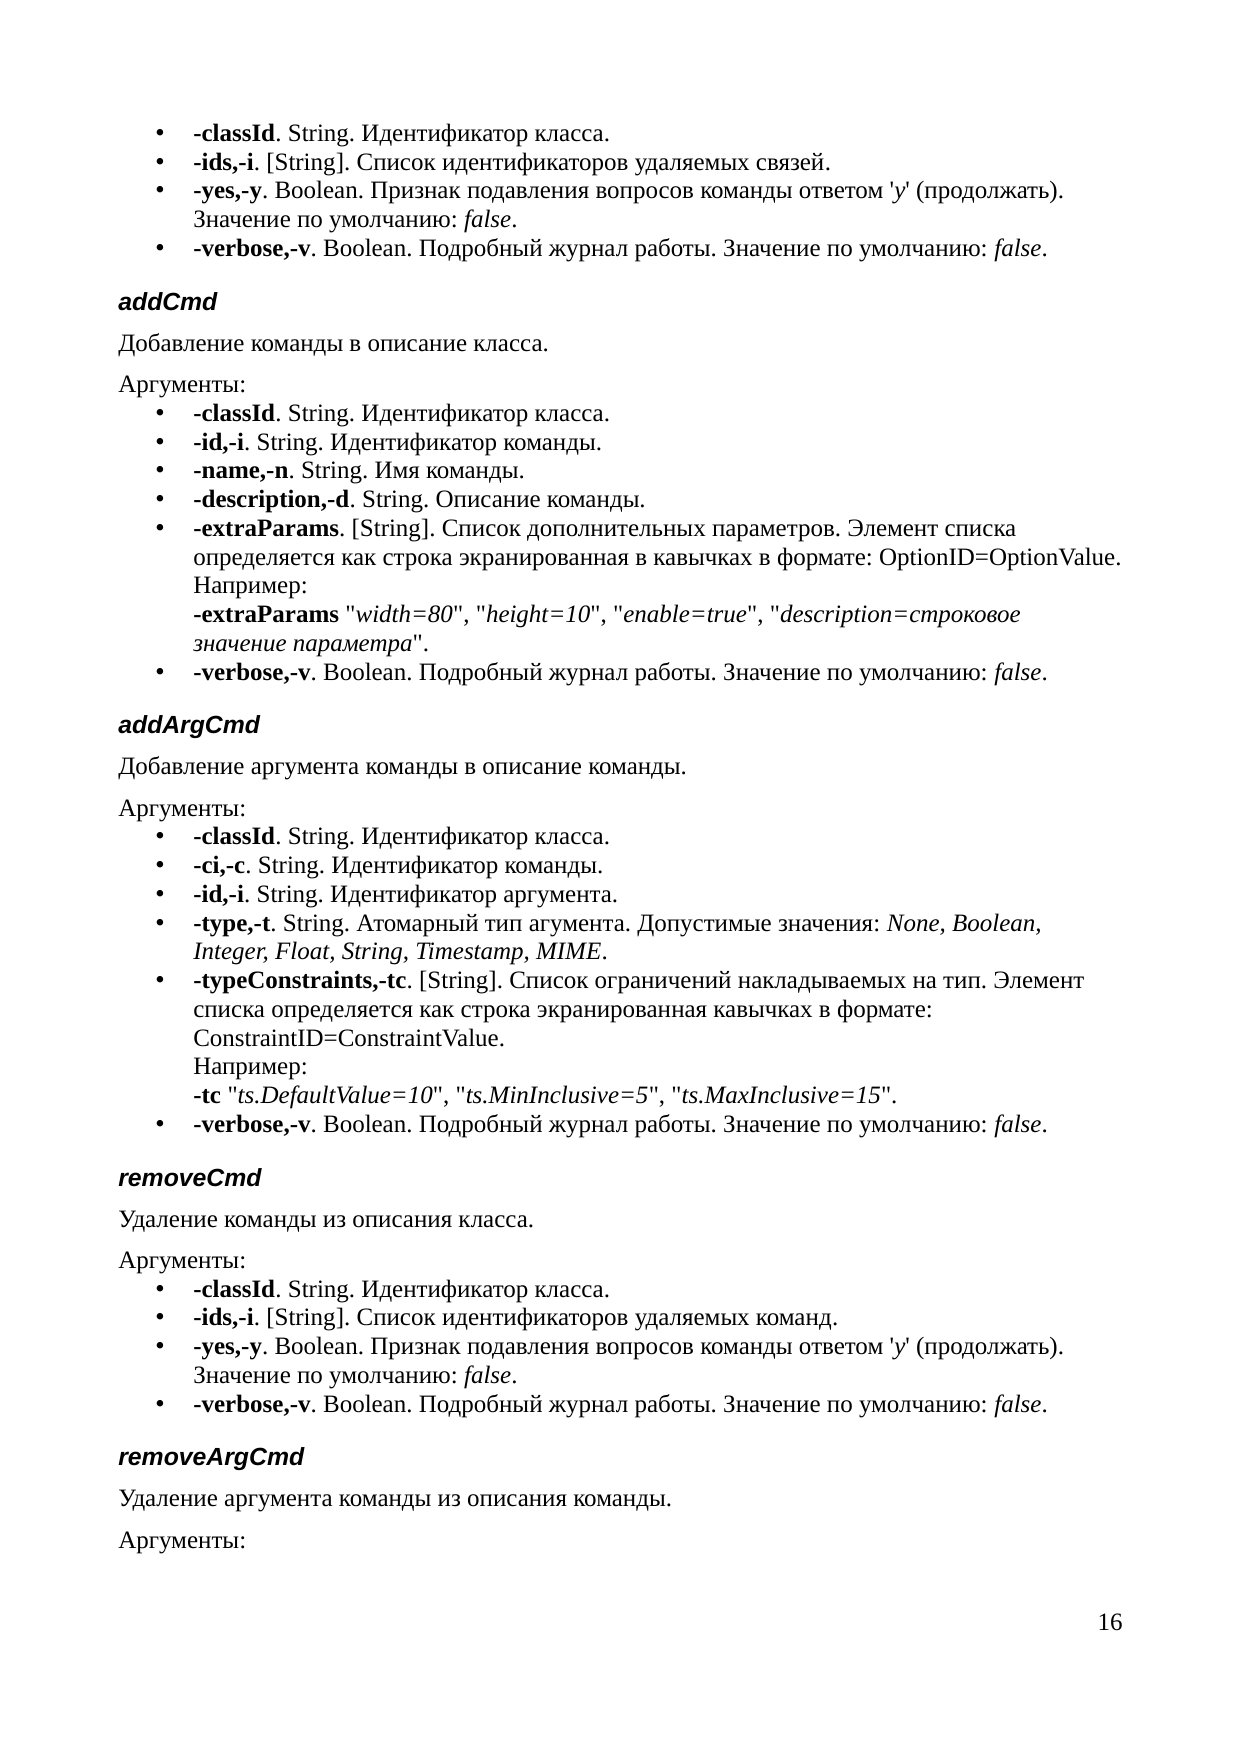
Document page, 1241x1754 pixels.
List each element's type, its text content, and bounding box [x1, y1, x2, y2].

list -сi,-с. String. Идентификатор команды. [156, 850, 1122, 879]
list -ids,-i. [String]. Список идентификаторов удаляемых связей. [156, 147, 1122, 176]
list -typeConstraints,-tc. [String]. Список ограничений накладываемых на тип. Элемент списка определяется как строка экранированная кавычках в формате: ConstraintID=ConstraintValue. [156, 965, 1122, 1051]
text Аргументы: [118, 1245, 1122, 1274]
text Добавление команды в описание класса. [118, 328, 1122, 357]
list -extraParams. [String]. Список дополнительных параметров. Элемент списка определяется как строка экранированная в кавычках в формате: OptionID=OptionValue. Например: [156, 513, 1122, 599]
text Аргументы: [118, 1525, 1122, 1553]
list -extraParams "width=80", "height=10", "enable=true", "description=строковое значение параметра". [156, 599, 1122, 657]
list -verbose,-v. Boolean. Подробный журнал работы. Значение по умолчанию: false. [156, 1109, 1122, 1138]
list -description,-d. String. Описание команды. [156, 484, 1122, 513]
subtitle addArgCmd [118, 710, 1122, 739]
list -classId. String. Идентификатор класса. [156, 398, 1122, 427]
text Аргументы: [118, 793, 1122, 821]
subtitle removeArgCmd [118, 1442, 1122, 1471]
list -verbose,-v. Boolean. Подробный журнал работы. Значение по умолчанию: false. [156, 1389, 1122, 1417]
list -classId. String. Идентификатор класса. [156, 1274, 1122, 1302]
list -classId. String. Идентификатор класса. [156, 118, 1122, 147]
list -verbose,-v. Boolean. Подробный журнал работы. Значение по умолчанию: false. [156, 657, 1122, 685]
list -yes,-y. Boolean. Признак подавления вопросов команды ответом 'y' (продолжать). Значение по умолчанию: false. [156, 176, 1122, 233]
text Аргументы: [118, 369, 1122, 398]
text Добавление аргумента команды в описание команды. [118, 751, 1122, 780]
subtitle addCmd [118, 287, 1122, 315]
list -verbose,-v. Boolean. Подробный журнал работы. Значение по умолчанию: false. [156, 233, 1122, 262]
subtitle removeCmd [118, 1163, 1122, 1191]
text Удаление аргумента команды из описания команды. [118, 1483, 1122, 1512]
list -ids,-i. [String]. Список идентификаторов удаляемых команд. [156, 1302, 1122, 1331]
list -classId. String. Идентификатор класса. [156, 821, 1122, 850]
list -yes,-y. Boolean. Признак подавления вопросов команды ответом 'y' (продолжать). Значение по умолчанию: false. [156, 1331, 1122, 1389]
list Например: [156, 1051, 1122, 1080]
list -tc "ts.DefaultValue=10", "ts.MinInclusive=5", "ts.MaxInclusive=15". [156, 1080, 1122, 1109]
list -type,-t. String. Атомарный тип агумента. Допустимые значения: None, Boolean, Integer, Float, String, Timestamp, MIME. [156, 908, 1122, 965]
text Удаление команды из описания класса. [118, 1204, 1122, 1232]
list -name,-n. String. Имя команды. [156, 455, 1122, 484]
list -id,-i. String. Идентификатор команды. [156, 427, 1122, 455]
list -id,-i. String. Идентификатор аргумента. [156, 879, 1122, 908]
